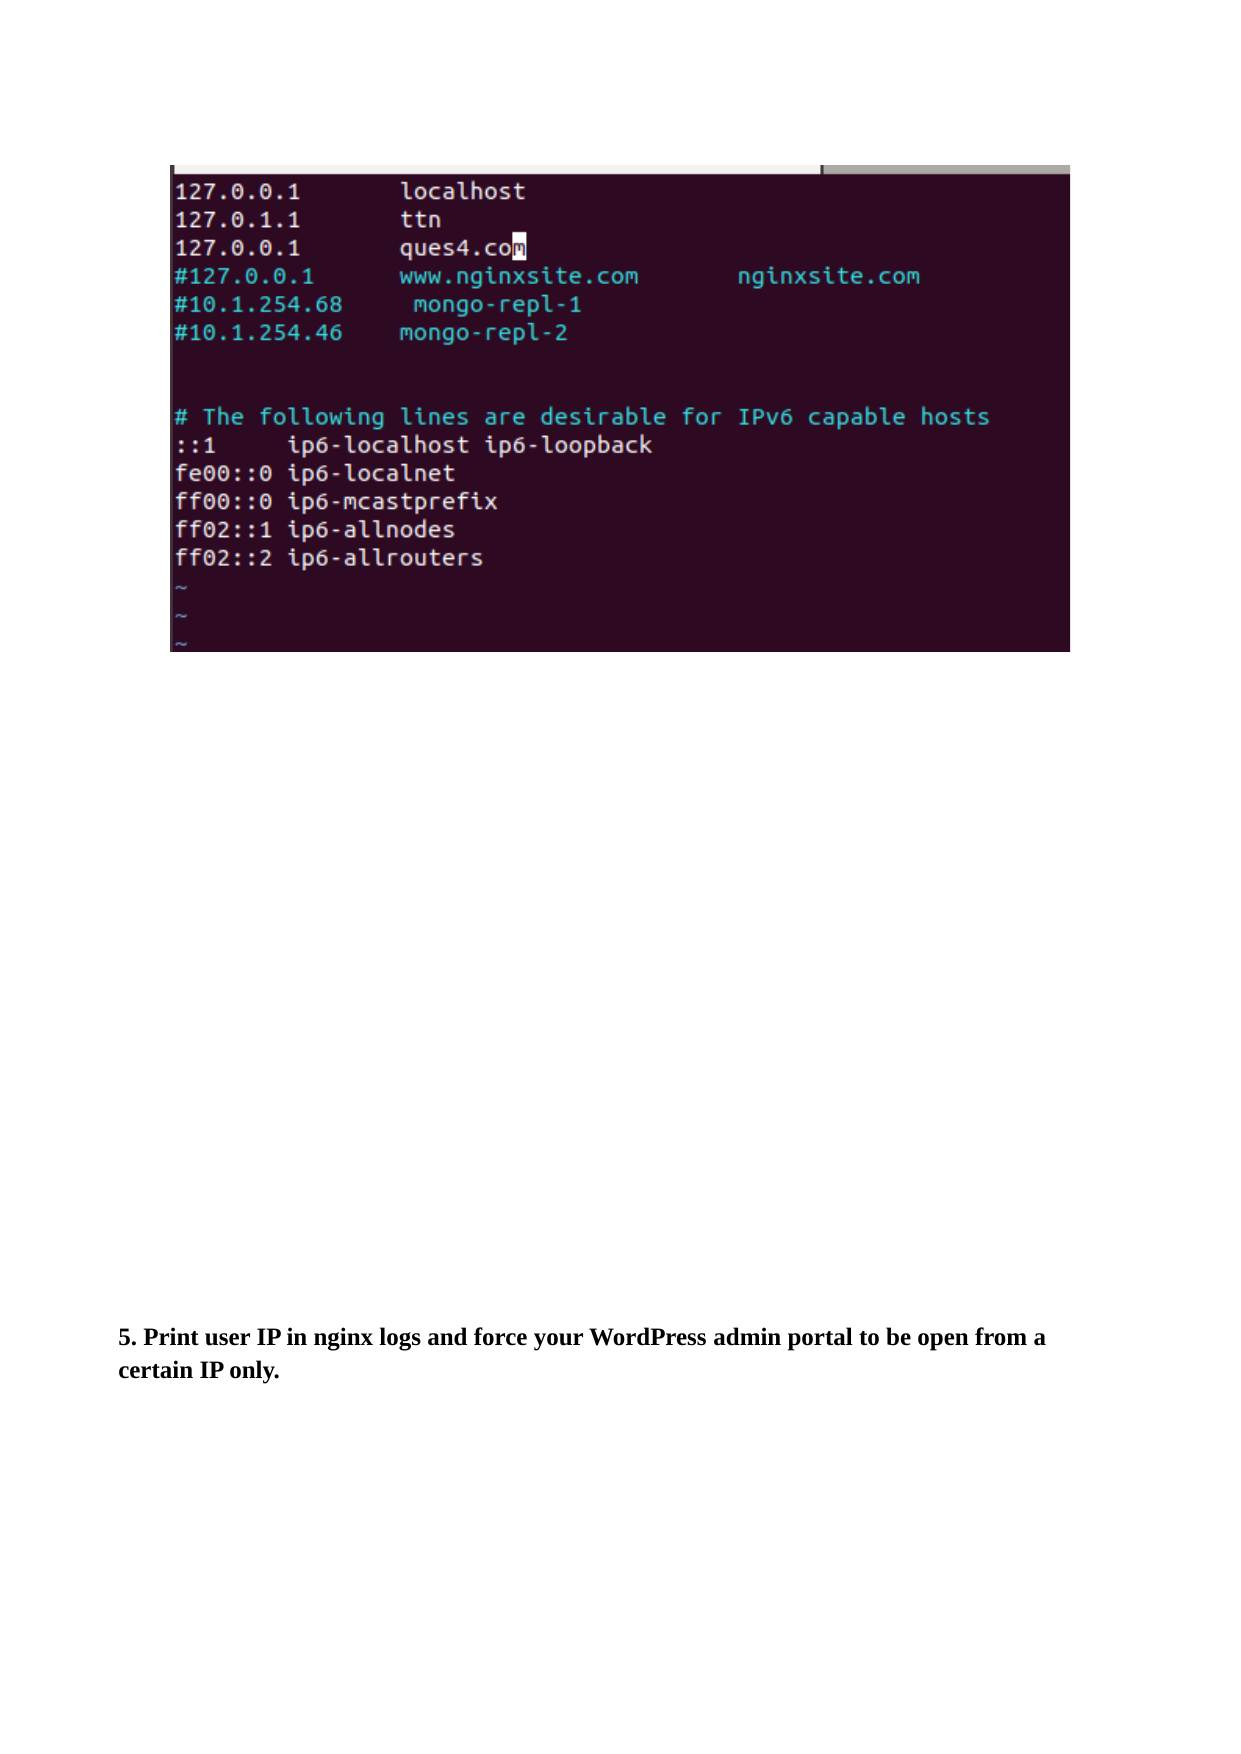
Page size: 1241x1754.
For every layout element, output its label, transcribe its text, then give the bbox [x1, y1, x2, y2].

text 5. Print user IP in nginx logs and force your WordPress admin portal to be open from a certain IP only. [118, 1322, 1122, 1384]
picture [170, 165, 1071, 652]
